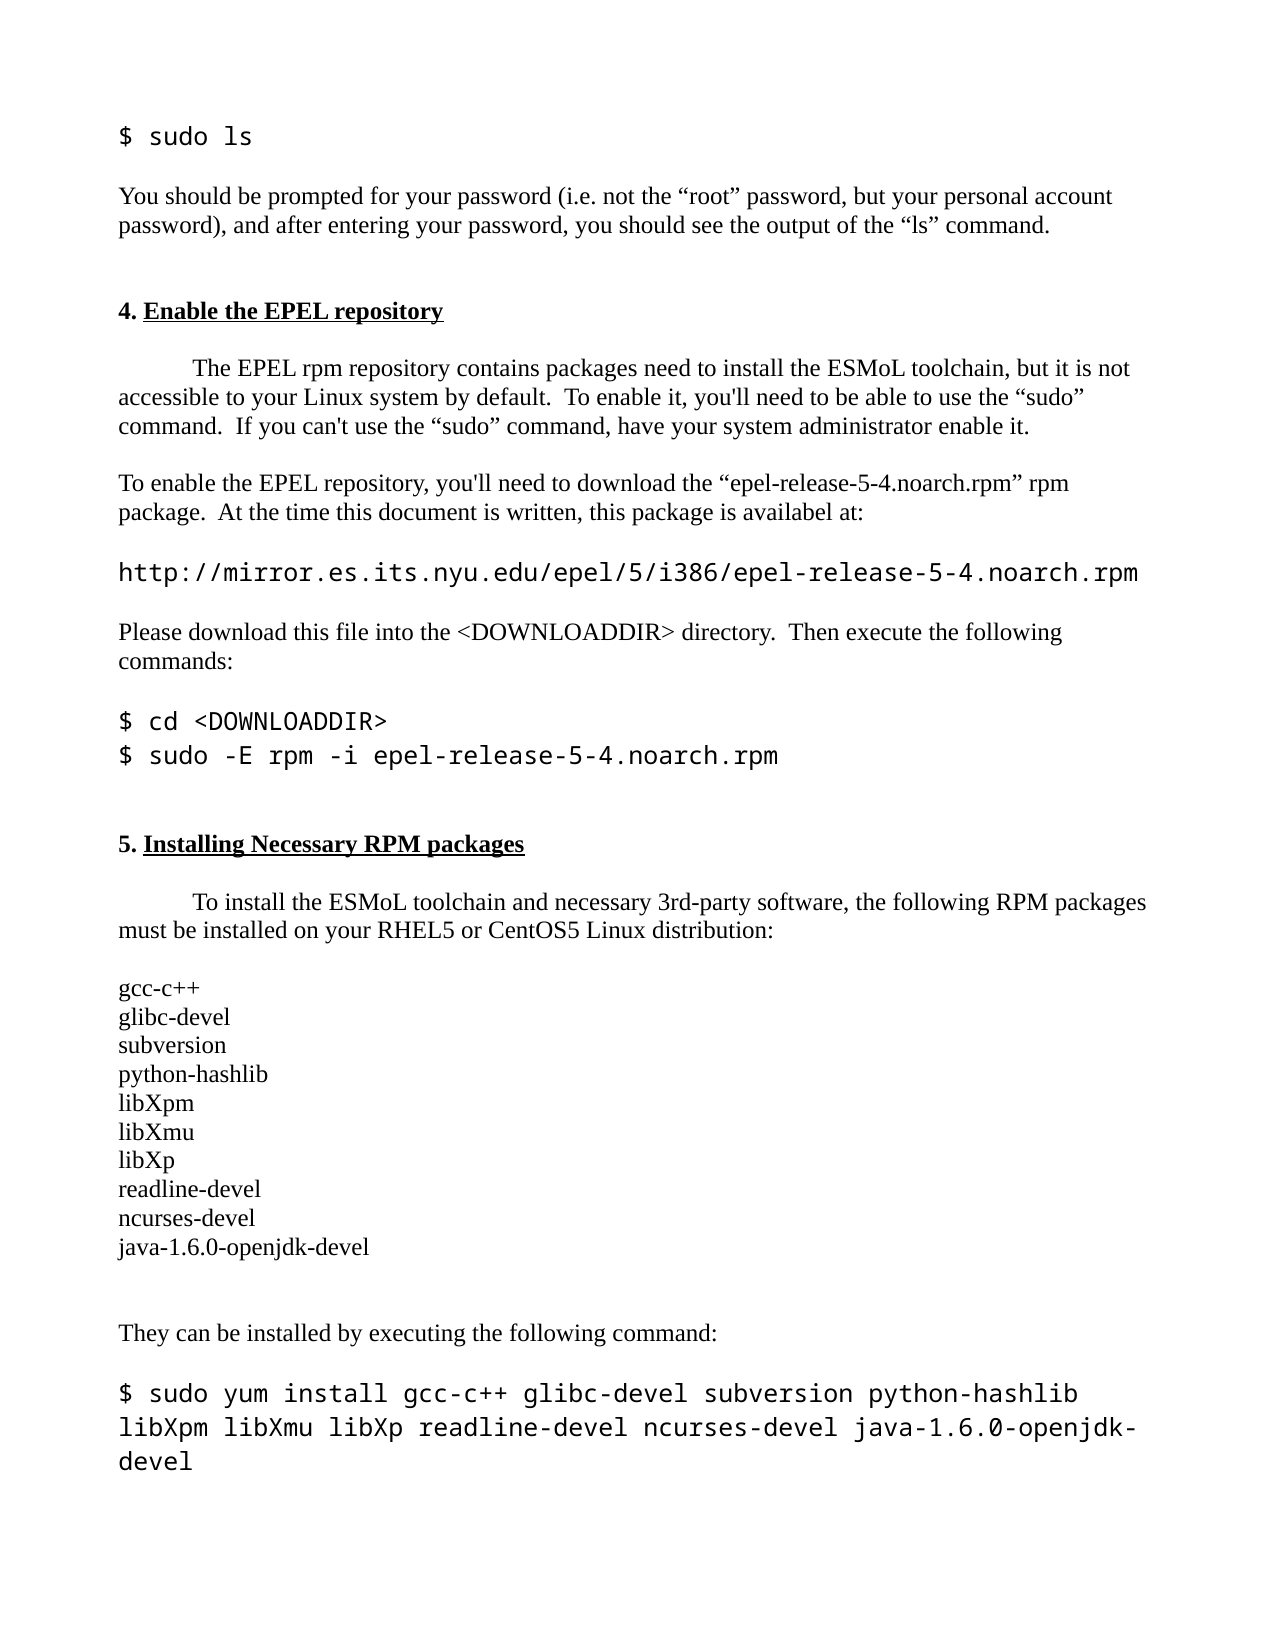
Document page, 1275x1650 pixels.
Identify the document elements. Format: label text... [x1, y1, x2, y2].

text libXpm [118, 1088, 1157, 1117]
text http://mirror.es.its.nyu.edu/epel/5/i386/epel-release-5-4.noarch.rpm [118, 555, 1157, 589]
text glibc-devel [118, 1002, 1157, 1031]
text $ sudo yum install gcc-c++ glibc-devel subversion python-hashlib libXpm libXmu libXp readline-devel ncurses-devel java-1.6.0-openjdk-devel [118, 1376, 1157, 1478]
text $ sudo -E rpm -i epel-release-5-4.noarch.rpm [118, 738, 1157, 772]
text libXp [118, 1146, 1157, 1174]
text java-1.6.0-openjdk-devel [118, 1232, 1157, 1261]
text To install the ESMoL toolchain and necessary 3rd-party software, the following RPM packages must be installed on your RHEL5 or CentOS5 Linux distribution: [118, 887, 1157, 944]
text $ cd <DOWNLOADDIR> [118, 704, 1157, 738]
text 5. Installing Necessary RPM packages [118, 829, 1157, 858]
text readline-devel [118, 1174, 1157, 1203]
text python-hashlib [118, 1059, 1157, 1088]
text The EPEL rpm repository contains packages need to install the ESMoL toolchain, but it is not accessible to your Linux system by default. To enable it, you'll need to be able to use the “sudo” command. If you can't use the “sudo” command, have your system administrator enable it. [118, 353, 1157, 440]
text ncurses-devel [118, 1203, 1157, 1232]
text They can be installed by executing the following command: [118, 1318, 1157, 1347]
text 4. Enable the EPEL repository [118, 296, 1157, 325]
text You should be prompted for your password (i.e. not the “root” password, but your personal account password), and after entering your password, you should see the output of the “ls” command. [118, 181, 1157, 238]
text subversion [118, 1031, 1157, 1059]
text $ sudo ls [118, 118, 1157, 152]
text libXmu [118, 1117, 1157, 1146]
text Please download this file into the <DOWNLOADDIR> directory. Then execute the following commands: [118, 617, 1157, 675]
text To enable the EPEL repository, you'll need to download the “epel-release-5-4.noarch.rpm” rpm package. At the time this document is written, this package is availabel at: [118, 468, 1157, 526]
text gcc-c++ [118, 973, 1157, 1002]
